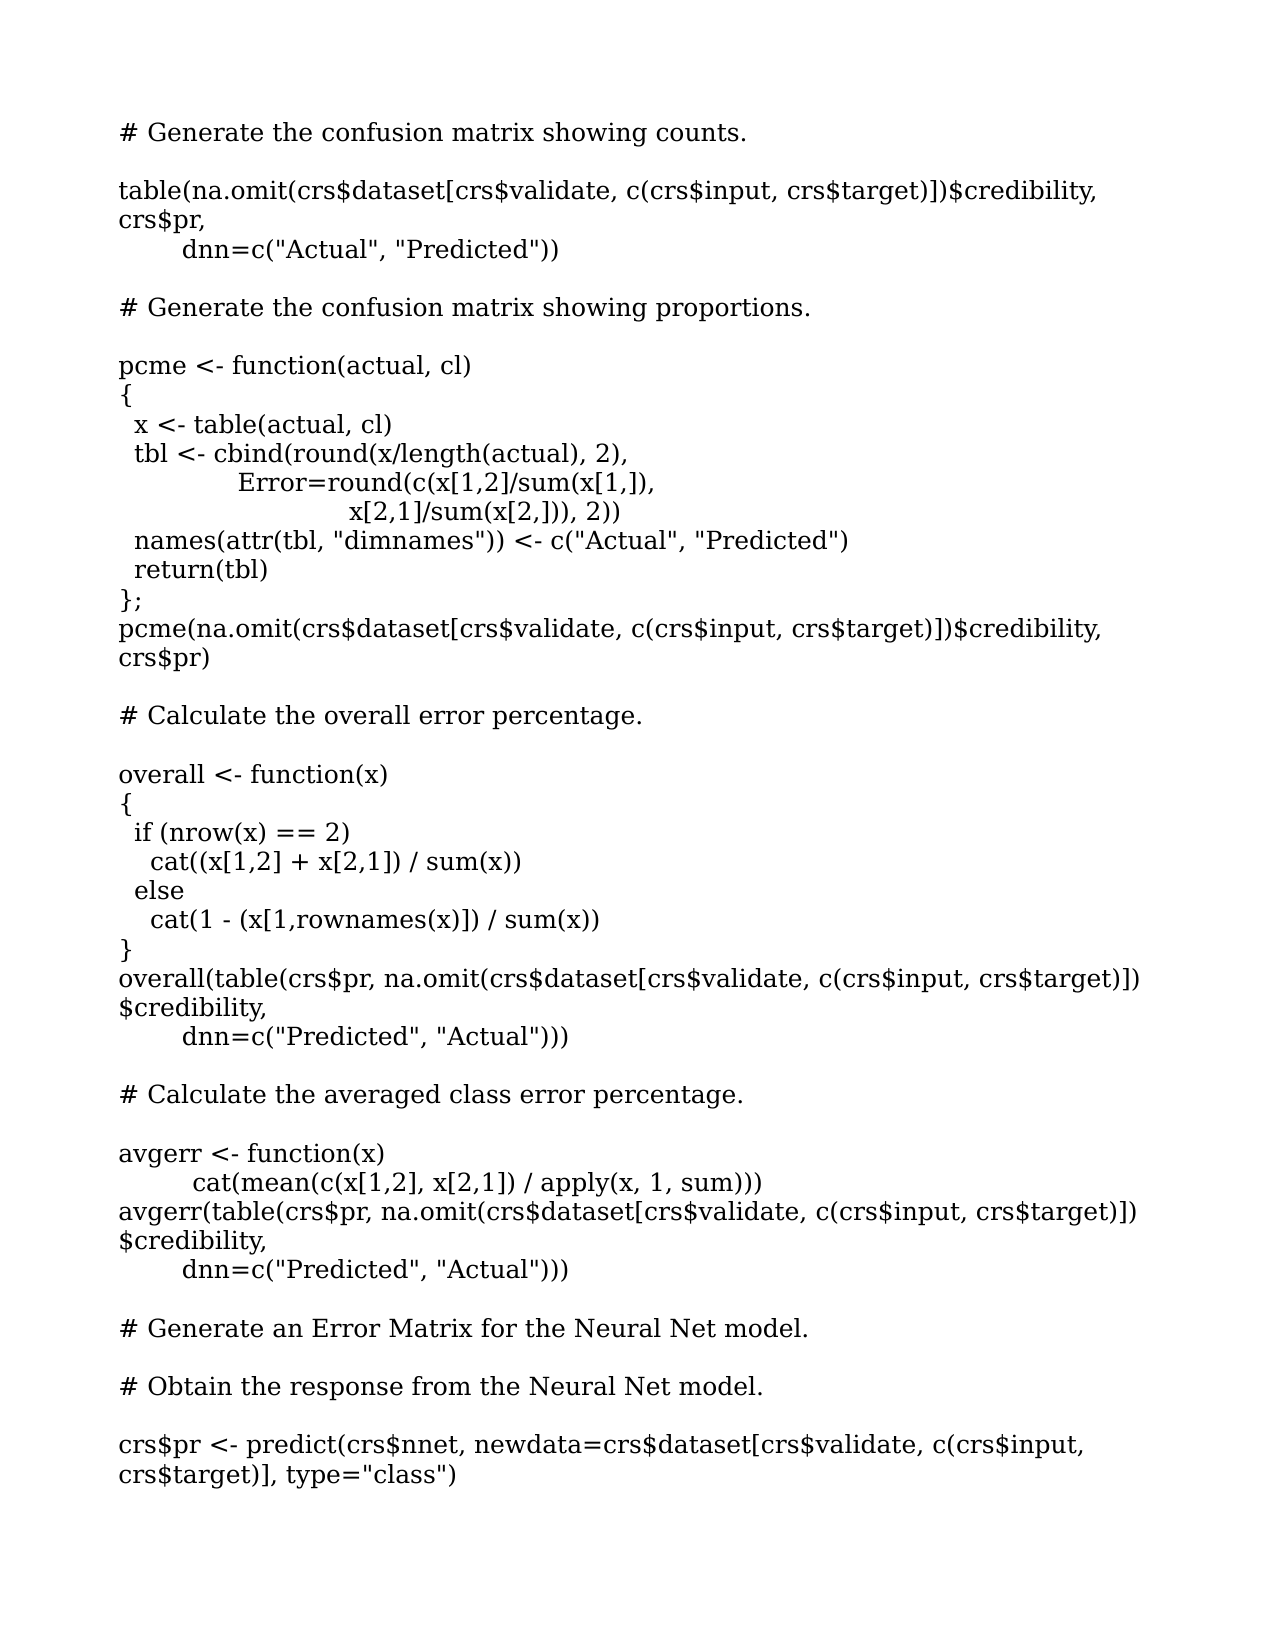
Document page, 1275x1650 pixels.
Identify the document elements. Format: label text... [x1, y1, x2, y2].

text crs$pr <- predict(crs$nnet, newdata=crs$dataset[crs$validate, c(crs$input, crs$target)], type="class") [118, 1431, 1157, 1489]
text avgerr <- function(x) [118, 1139, 1157, 1168]
text # Generate an Error Matrix for the Neural Net model. [118, 1314, 1157, 1343]
text tbl <- cbind(round(x/length(actual), 2), [118, 439, 1157, 468]
text overall <- function(x) [118, 760, 1157, 789]
text # Obtain the response from the Neural Net model. [118, 1372, 1157, 1401]
text cat((x[1,2] + x[2,1]) / sum(x)) [118, 847, 1157, 876]
text else [118, 876, 1157, 906]
text dnn=c("Predicted", "Actual"))) [118, 1022, 1157, 1051]
text pcme(na.omit(crs$dataset[crs$validate, c(crs$input, crs$target)])$credibility, crs$pr) [118, 614, 1157, 672]
text } [118, 935, 1157, 964]
text { [118, 789, 1157, 818]
text names(attr(tbl, "dimnames")) <- c("Actual", "Predicted") [118, 526, 1157, 556]
text }; [118, 585, 1157, 614]
text # Generate the confusion matrix showing counts. [118, 118, 1157, 147]
text # Generate the confusion matrix showing proportions. [118, 293, 1157, 322]
text { [118, 381, 1157, 410]
text Error=round(c(x[1,2]/sum(x[1,]), [118, 468, 1157, 497]
text dnn=c("Predicted", "Actual"))) [118, 1256, 1157, 1285]
text table(na.omit(crs$dataset[crs$validate, c(crs$input, crs$target)])$credibility, crs$pr, [118, 176, 1157, 235]
text x <- table(actual, cl) [118, 410, 1157, 439]
text if (nrow(x) == 2) [118, 818, 1157, 847]
text x[2,1]/sum(x[2,])), 2)) [118, 497, 1157, 526]
text pcme <- function(actual, cl) [118, 351, 1157, 381]
text # Calculate the overall error percentage. [118, 701, 1157, 731]
text overall(table(crs$pr, na.omit(crs$dataset[crs$validate, c(crs$input, crs$target)])$credibility, [118, 964, 1157, 1022]
text cat(mean(c(x[1,2], x[2,1]) / apply(x, 1, sum))) [118, 1168, 1157, 1197]
text # Calculate the averaged class error percentage. [118, 1081, 1157, 1110]
text cat(1 - (x[1,rownames(x)]) / sum(x)) [118, 906, 1157, 935]
text avgerr(table(crs$pr, na.omit(crs$dataset[crs$validate, c(crs$input, crs$target)])$credibility, [118, 1197, 1157, 1256]
text dnn=c("Actual", "Predicted")) [118, 235, 1157, 264]
text return(tbl) [118, 556, 1157, 585]
